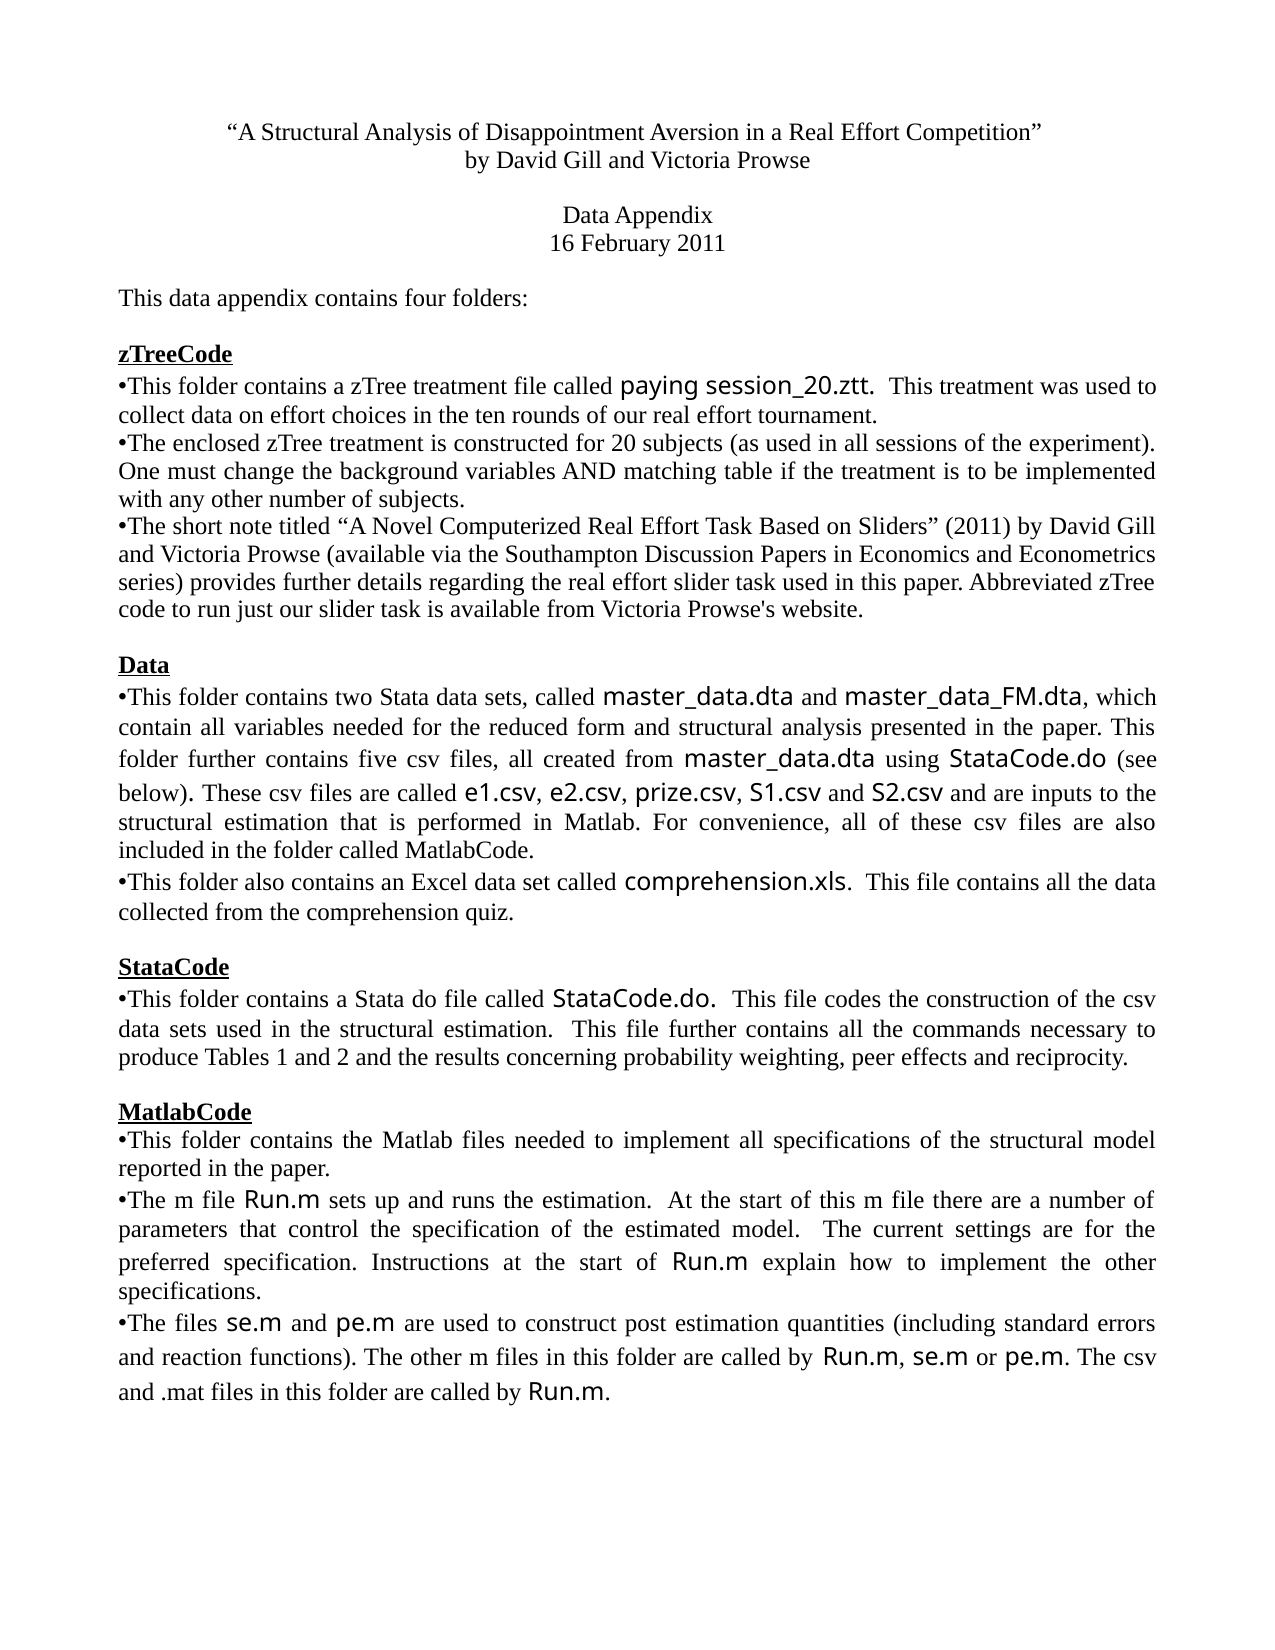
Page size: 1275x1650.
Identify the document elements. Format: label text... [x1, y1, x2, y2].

list The m file Run.m sets up and runs the estimation. At the start of this m file there are a number of parameters that control the specification of the estimated model. The current settings are for the preferred specification. Instructions at the start of Run.m explain how to implement the other specifications. [118, 1181, 1157, 1305]
text StataCode [118, 953, 1157, 981]
text by David Gill and Victoria Prowse [118, 146, 1157, 173]
list This folder contains a Stata do file called StataCode.do. This file codes the construction of the csv data sets used in the structural estimation. This file further contains all the commands necessary to produce Tables 1 and 2 and the results concerning probability weighting, peer effects and reciprocity. [118, 981, 1157, 1071]
text This data appendix contains four folders: [118, 284, 1157, 312]
list This folder contains a zTree treatment file called paying session_20.ztt. This treatment was used to collect data on effort choices in the ten rounds of our real effort tournament. [118, 367, 1157, 429]
list The enclosed zTree treatment is constructed for 20 subjects (as used in all sessions of the experiment). One must change the background variables AND matching table if the treatment is to be implemented with any other number of subjects. [118, 429, 1157, 512]
list The short note titled “A Novel Computerized Real Effort Task Based on Sliders” (2011) by David Gill and Victoria Prowse (available via the Southampton Discussion Papers in Economics and Econometrics series) provides further details regarding the real effort slider task used in this paper. Abbreviated zTree code to run just our slider task is available from Victoria Prowse's website. [118, 512, 1157, 623]
text Data [118, 651, 1157, 679]
text zTreeCode [118, 340, 1157, 367]
list This folder contains two Stata data sets, called master_data.dta and master_data_FM.dta, which contain all variables needed for the reduced form and structural analysis presented in the paper. This folder further contains five csv files, all created from master_data.dta using StataCode.do (see below). These csv files are called e1.csv, e2.csv, prize.csv, S1.csv and S2.csv and are inputs to the structural estimation that is performed in Matlab. For convenience, all of these csv files are also included in the folder called MatlabCode. [118, 679, 1157, 864]
text MatlabCode [118, 1098, 1157, 1126]
text Data Appendix [118, 201, 1157, 229]
list This folder contains the Matlab files needed to implement all specifications of the structural model reported in the paper. [118, 1126, 1157, 1181]
text 16 February 2011 [118, 229, 1157, 257]
text “A Structural Analysis of Disappointment Aversion in a Real Effort Competition” [118, 118, 1157, 146]
list This folder also contains an Excel data set called comprehension.xls. This file contains all the data collected from the comprehension quiz. [118, 864, 1157, 926]
list The files se.m and pe.m are used to construct post estimation quantities (including standard errors and reaction functions). The other m files in this folder are called by Run.m, se.m or pe.m. The csv and .mat files in this folder are called by Run.m. [118, 1305, 1157, 1407]
